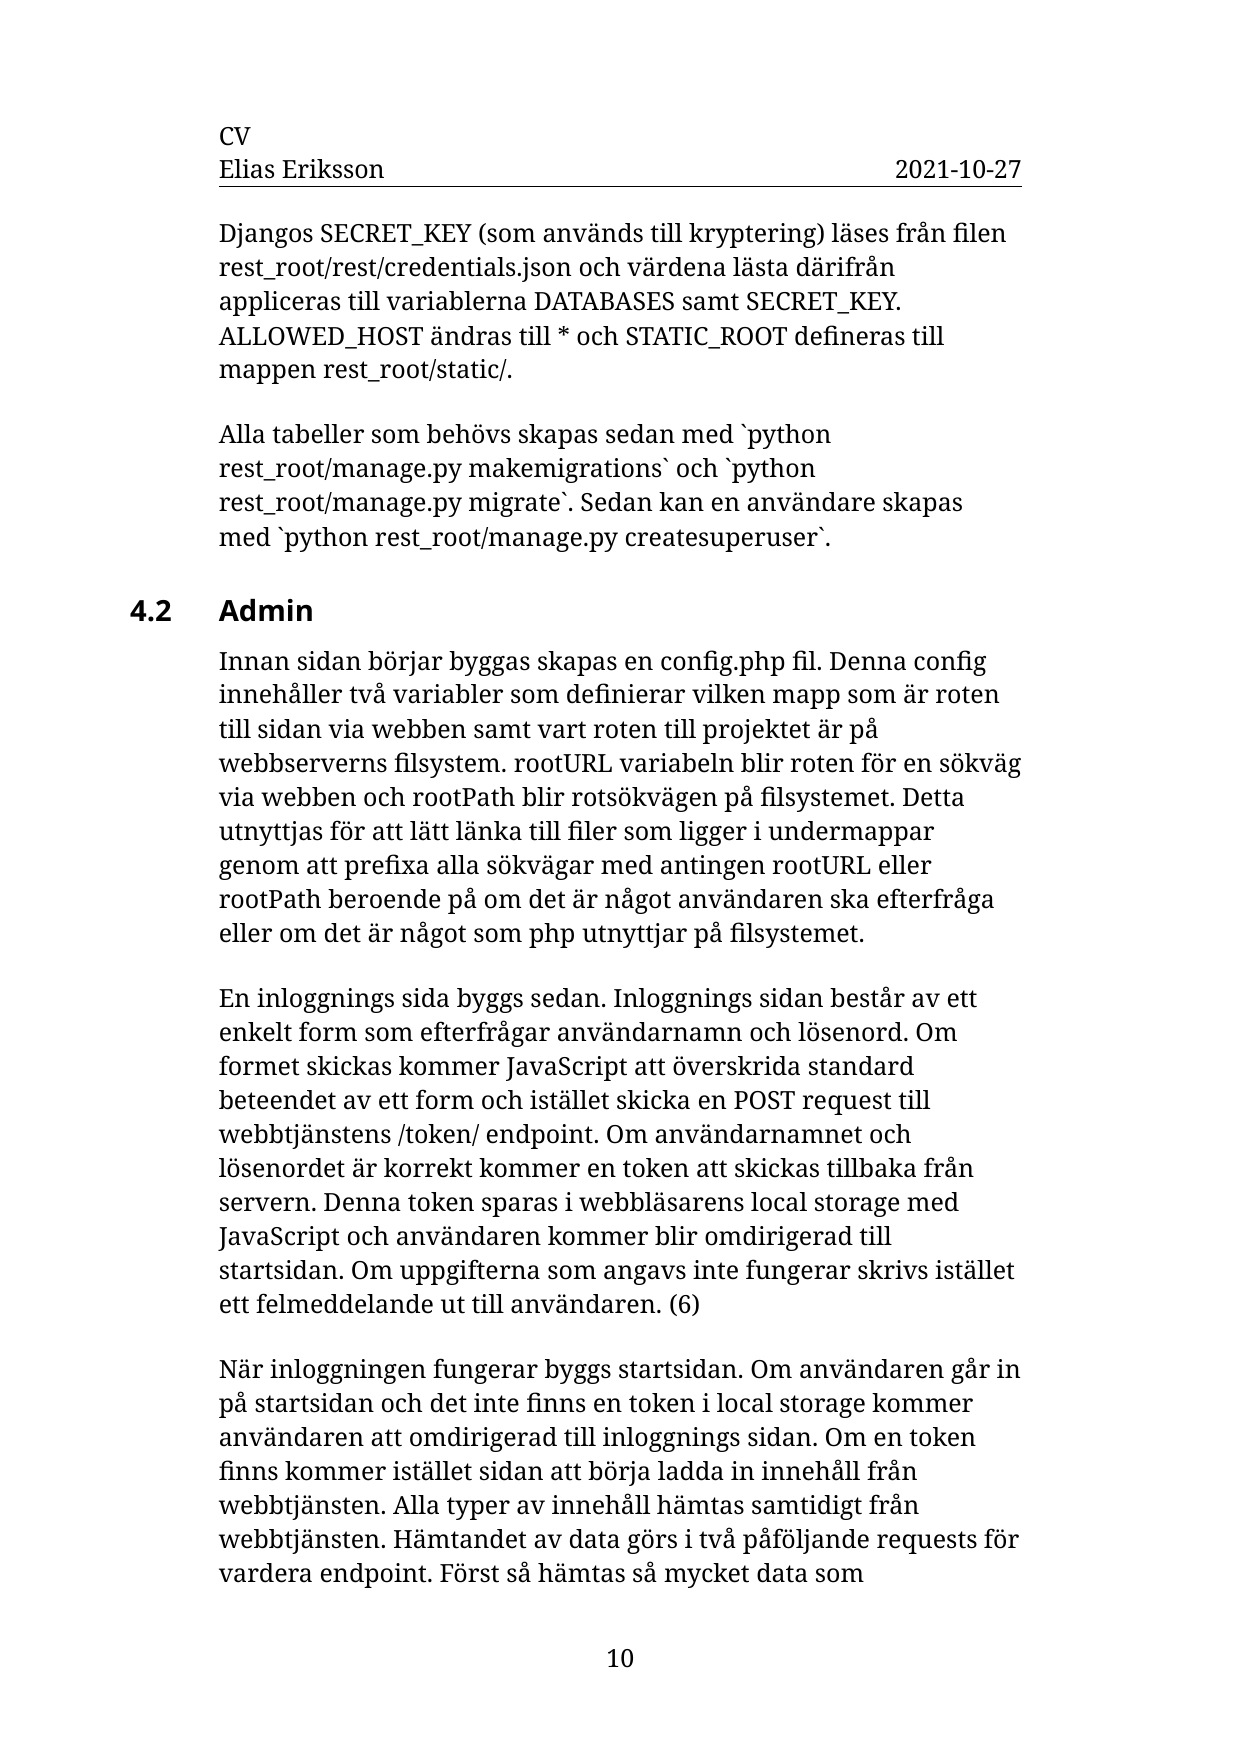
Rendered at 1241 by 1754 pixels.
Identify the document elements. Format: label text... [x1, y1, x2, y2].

text Alla tabeller som behövs skapas sedan med `python rest_root/manage.py makemigrations` och `python rest_root/manage.py migrate`. Sedan kan en användare skapas med `python rest_root/manage.py createsuperuser`. [218, 417, 1022, 553]
text När inloggningen fungerar byggs startsidan. Om användaren går in på startsidan och det inte finns en token i local storage kommer användaren att omdirigerad till inloggnings sidan. Om en token finns kommer istället sidan att börja ladda in innehåll från webbtjänsten. Alla typer av innehåll hämtas samtidigt från webbtjänsten. Hämtandet av data görs i två påföljande requests för vardera endpoint. Först så hämtas så mycket data som [218, 1352, 1022, 1590]
text Djangos SECRET_KEY (som används till kryptering) läses från filen rest_root/rest/credentials.json och värdena lästa därifrån appliceras till variablerna DATABASES samt SECRET_KEY. ALLOWED_HOST ändras till * och STATIC_ROOT defineras till mappen rest_root/static/. [218, 216, 1022, 386]
text En inloggnings sida byggs sedan. Inloggnings sidan består av ett enkelt form som efterfrågar användarnamn och lösenord. Om formet skickas kommer JavaScript att överskrida standard beteendet av ett form och istället skicka en POST request till webbtjänstens /token/ endpoint. Om användarnamnet och lösenordet är korrekt kommer en token att skickas tillbaka från servern. Denna token sparas i webbläsarens local storage med JavaScript och användaren kommer blir omdirigerad till startsidan. Om uppgifterna som angavs inte fungerar skrivs istället ett felmeddelande ut till användaren. (6) [218, 980, 1022, 1321]
subtitle Admin [130, 590, 1022, 630]
text Innan sidan börjar byggas skapas en config.php fil. Denna config innehåller två variabler som definierar vilken mapp som är roten till sidan via webben samt vart roten till projektet är på webbserverns filsystem. rootURL variabeln blir roten för en sökväg via webben och rootPath blir rotsökvägen på filsystemet. Detta utnyttjas för att lätt länka till filer som ligger i undermappar genom att prefixa alla sökvägar med antingen rootURL eller rootPath beroende på om det är något användaren ska efterfråga eller om det är något som php utnyttjar på filsystemet. [218, 643, 1022, 950]
